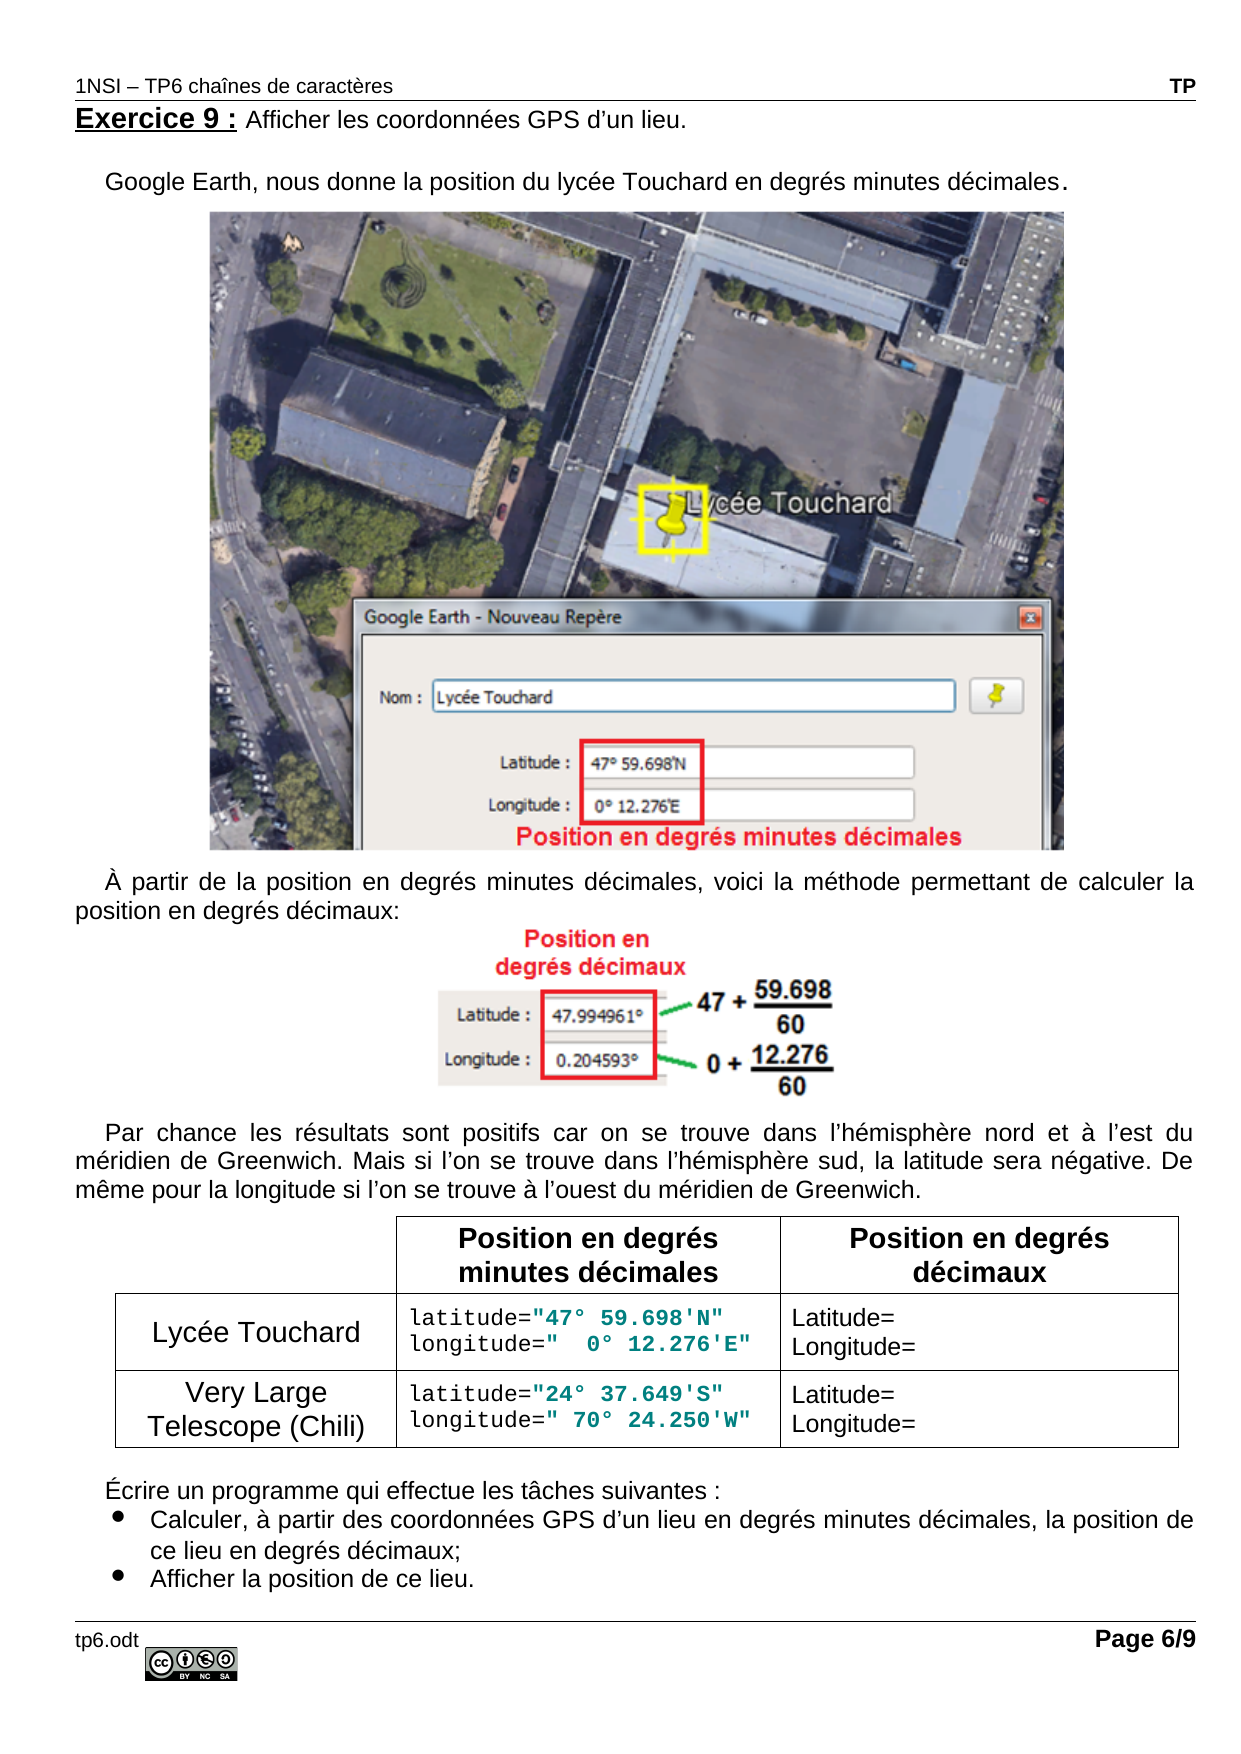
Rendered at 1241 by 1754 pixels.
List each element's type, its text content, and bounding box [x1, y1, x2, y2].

picture [207, 209, 1064, 855]
picture [431, 924, 840, 1105]
text Par chance les résultats sont positifs car on se trouve dans l’hémisphère nord et à l’est du méridien de Greenwich. Mais si l’on se trouve dans l’hémisphère sud, la latitude sera négative. De même pour la longitude si l’on se trouve à l’ouest du méridien de Greenwich. [75, 1117, 1196, 1204]
list Afficher la position de ce lieu. [112, 1564, 1196, 1595]
table_header Position en degrés minutes décimales [397, 1217, 780, 1293]
list Calculer, à partir des coordonnées GPS d’un lieu en degrés minutes décimales, la position de ce lieu en degrés décimaux; [112, 1505, 1196, 1564]
text À partir de la position en degrés minutes décimales, voici la méthode permettant de calculer la position en degrés décimaux: [75, 867, 1196, 924]
picture [145, 1647, 238, 1681]
table_cell Latitude= Longitude= [781, 1371, 1178, 1447]
table_cell latitude="24° 37.649'S" longitude=" 70° 24.250'W" [397, 1371, 780, 1447]
table_header Position en degrés décimaux [781, 1217, 1178, 1293]
text Exercice 9 : Afficher les coordonnées GPS d’un lieu. [75, 101, 1196, 134]
table_cell Very Large Telescope (Chili) [116, 1371, 396, 1447]
table_cell latitude="47° 59.698'N" longitude=" 0° 12.276'E" [397, 1294, 780, 1370]
text Écrire un programme qui effectue les tâches suivantes : [75, 1476, 1196, 1505]
table_header [116, 1216, 396, 1293]
text Google Earth, nous donne la position du lycée Touchard en degrés minutes décimales. [75, 163, 1196, 197]
table_cell Latitude= Longitude= [781, 1294, 1178, 1370]
table_cell Lycée Touchard [116, 1294, 396, 1370]
